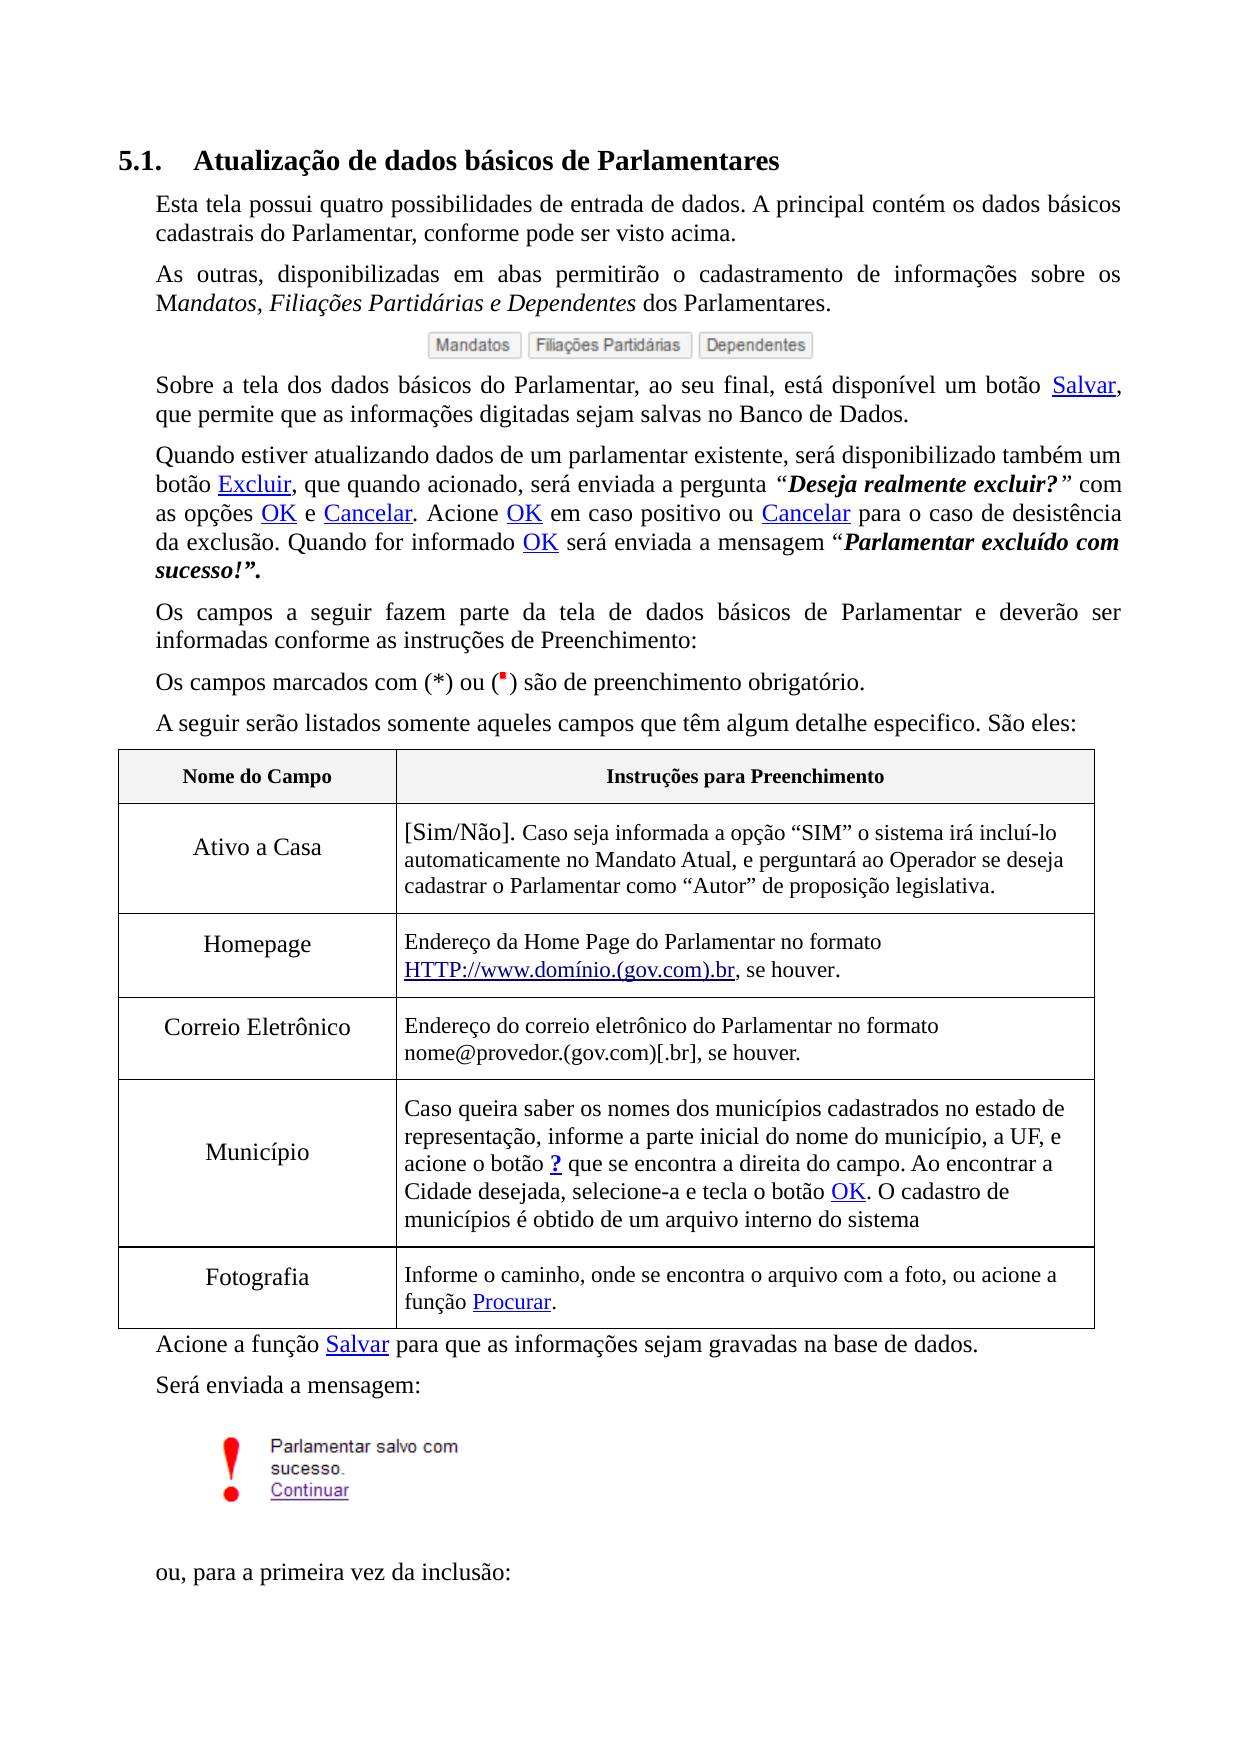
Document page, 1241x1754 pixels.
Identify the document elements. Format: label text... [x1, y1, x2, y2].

picture [171, 1420, 500, 1536]
table_cell Fotografia [119, 1248, 396, 1328]
table_cell Endereço do correio eletrônico do Parlamentar no formato nome@provedor.(gov.com)[.br], se houver. [397, 998, 1094, 1079]
table_cell Endereço da Home Page do Parlamentar no formato HTTP://www.domínio.(gov.com).br, se houver. [397, 914, 1094, 997]
table_header Instruções para Preenchimento [397, 750, 1094, 802]
text Quando estiver atualizando dados de um parlamentar existente, será disponibilizado também um botão Excluir, que quando acionado, será enviada a pergunta “Deseja realmente excluir?” com as opções OK e Cancelar. Acione OK em caso positivo ou Cancelar para o caso de desistência da exclusão. Quando for informado OK será enviada a mensagem “Parlamentar excluído com sucesso!”. [155, 440, 1122, 584]
text Sobre a tela dos dados básicos do Parlamentar, ao seu final, está disponível um botão Salvar, que permite que as informações digitadas sejam salvas no Banco de Dados. [155, 370, 1122, 428]
table_cell Município [119, 1080, 396, 1246]
text Os campos a seguir fazem parte da tela de dados básicos de Parlamentar e deverão ser informadas conforme as instruções de Preenchimento: [155, 597, 1122, 654]
table_cell Homepage [119, 914, 396, 997]
text Será enviada a mensagem: [155, 1371, 1122, 1399]
picture [422, 329, 818, 364]
table_cell [Sim/Não]. Caso seja informada a opção “SIM” o sistema irá incluí-lo automaticamente no Mandato Atual, e perguntará ao Operador se deseja cadastrar o Parlamentar como “Autor” de proposição legislativa. [397, 804, 1094, 913]
text A seguir serão listados somente aqueles campos que têm algum detalhe especifico. São eles: [155, 708, 1122, 737]
picture [499, 672, 510, 683]
text Esta tela possui quatro possibilidades de entrada de dados. A principal contém os dados básicos cadastrais do Parlamentar, conforme pode ser visto acima. [155, 189, 1122, 247]
text Os campos marcados com (*) ou ( ) são de preenchimento obrigatório. [155, 667, 1122, 695]
table_header Nome do Campo [119, 750, 396, 802]
table_cell Correio Eletrônico [119, 998, 396, 1079]
table_cell Caso queira saber os nomes dos municípios cadastrados no estado de representação, informe a parte inicial do nome do município, a UF, e acione o botão ? que se encontra a direita do campo. Ao encontrar a Cidade desejada, selecione-a e tecla o botão OK. O cadastro de municípios é obtido de um arquivo interno do sistema [397, 1080, 1094, 1246]
subtitle 5.1. Atualização de dados básicos de Parlamentares [118, 143, 1122, 177]
text Acione a função Salvar para que as informações sejam gravadas na base de dados. [155, 1329, 1122, 1358]
table_cell Ativo a Casa [119, 804, 396, 913]
table_cell Informe o caminho, onde se encontra o arquivo com a foto, ou acione a função Procurar. [397, 1248, 1094, 1328]
text As outras, disponibilizadas em abas permitirão o cadastramento de informações sobre os Mandatos, Filiações Partidárias e Dependentes dos Parlamentares. [155, 259, 1122, 317]
text ou, para a primeira vez da inclusão: [155, 1557, 1122, 1586]
